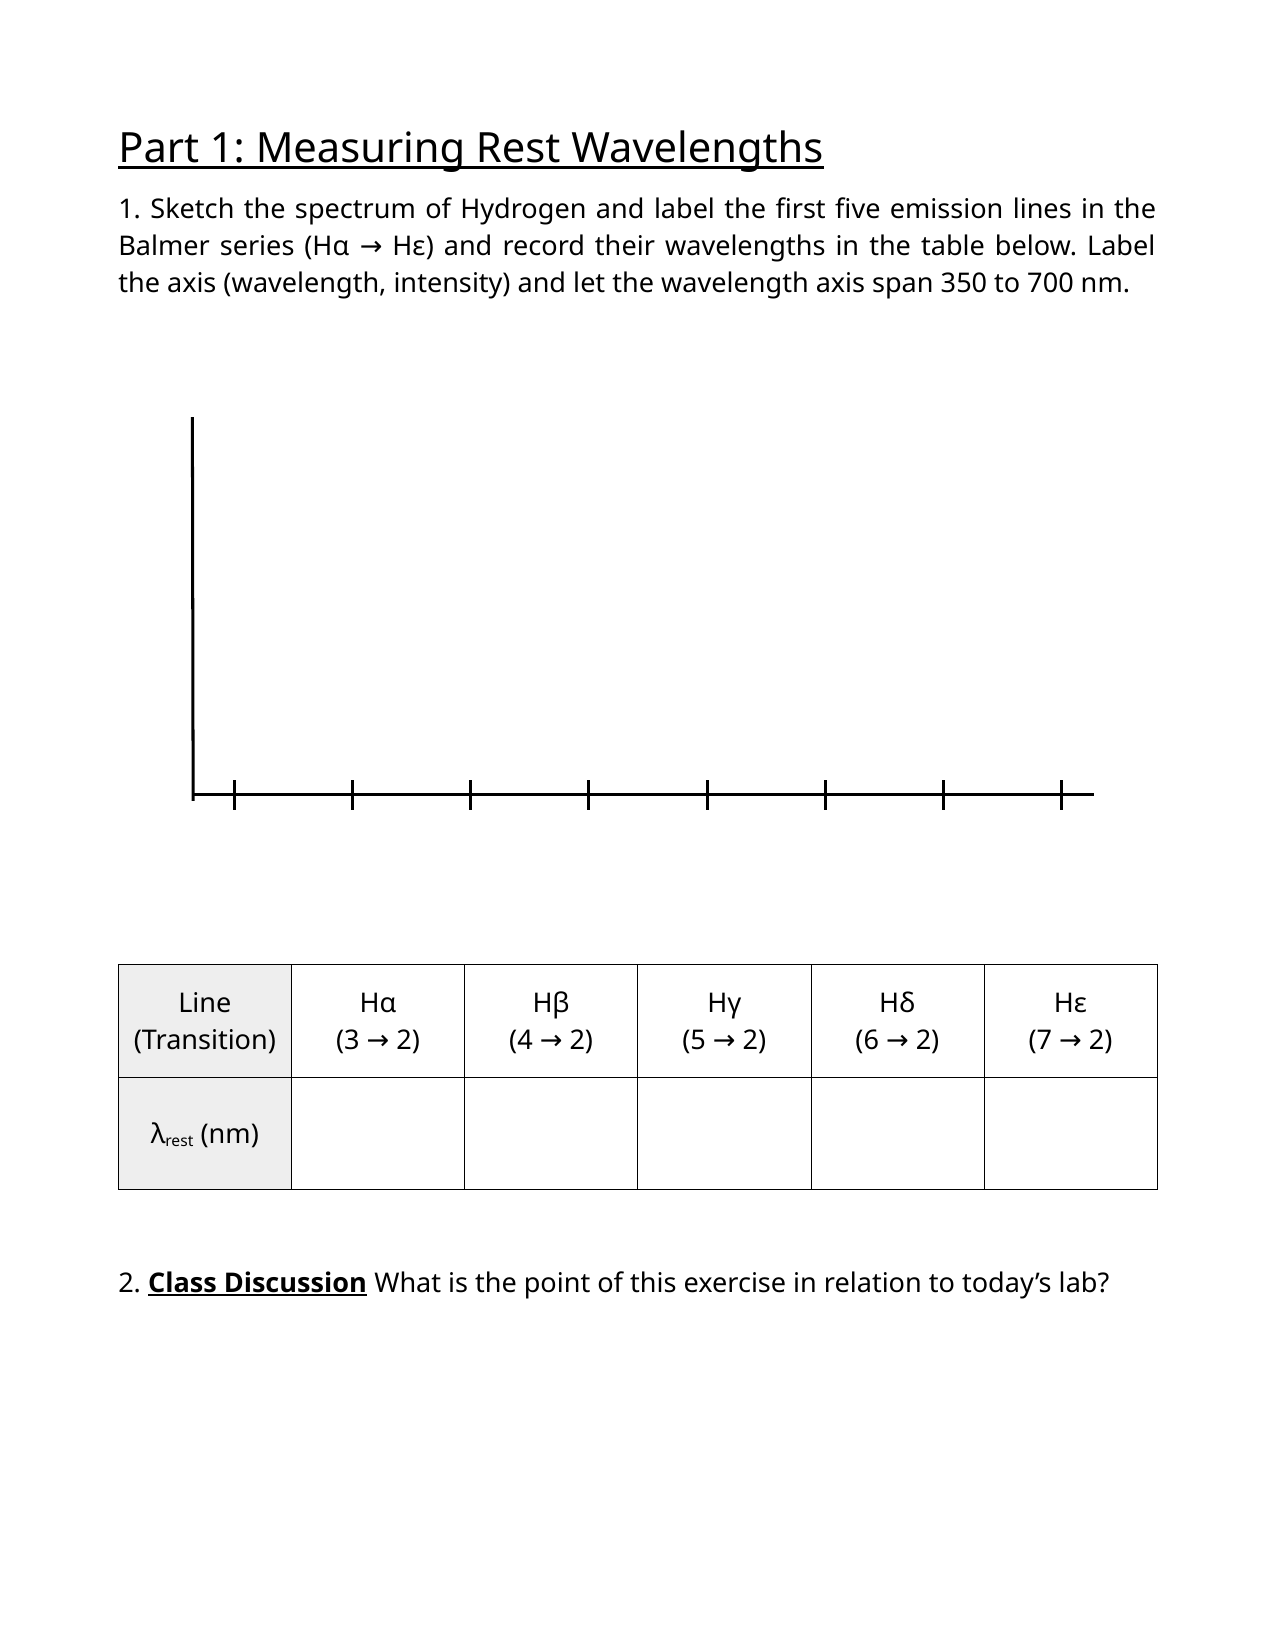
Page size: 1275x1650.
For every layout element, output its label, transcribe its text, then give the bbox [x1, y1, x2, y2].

table_cell [812, 1078, 984, 1189]
table_header Line (Transition) [119, 965, 291, 1077]
table_cell [465, 1078, 637, 1189]
table_cell λrest (nm) [119, 1078, 291, 1189]
table_header Hε (7 → 2) [985, 965, 1157, 1077]
table_header Hδ (6 → 2) [812, 965, 984, 1077]
table_header Hγ (5 → 2) [638, 965, 811, 1077]
table_cell [638, 1078, 811, 1189]
table_header Hα (3 → 2) [292, 965, 464, 1077]
text 1. Sketch the spectrum of Hydrogen and label the first five emission lines in the Balmer series (Hα → Hε) and record their wavelengths in the table below. Label the axis (wavelength, intensity) and let the wavelength axis span 350 to 700 nm. [118, 190, 1157, 301]
table_cell [292, 1078, 464, 1189]
text 2. Class Discussion What is the point of this exercise in relation to today’s lab? [118, 1263, 1157, 1300]
table_cell [985, 1078, 1157, 1189]
text Part 1: Measuring Rest Wavelengths [118, 118, 1157, 175]
table_header Hβ (4 → 2) [465, 965, 637, 1077]
